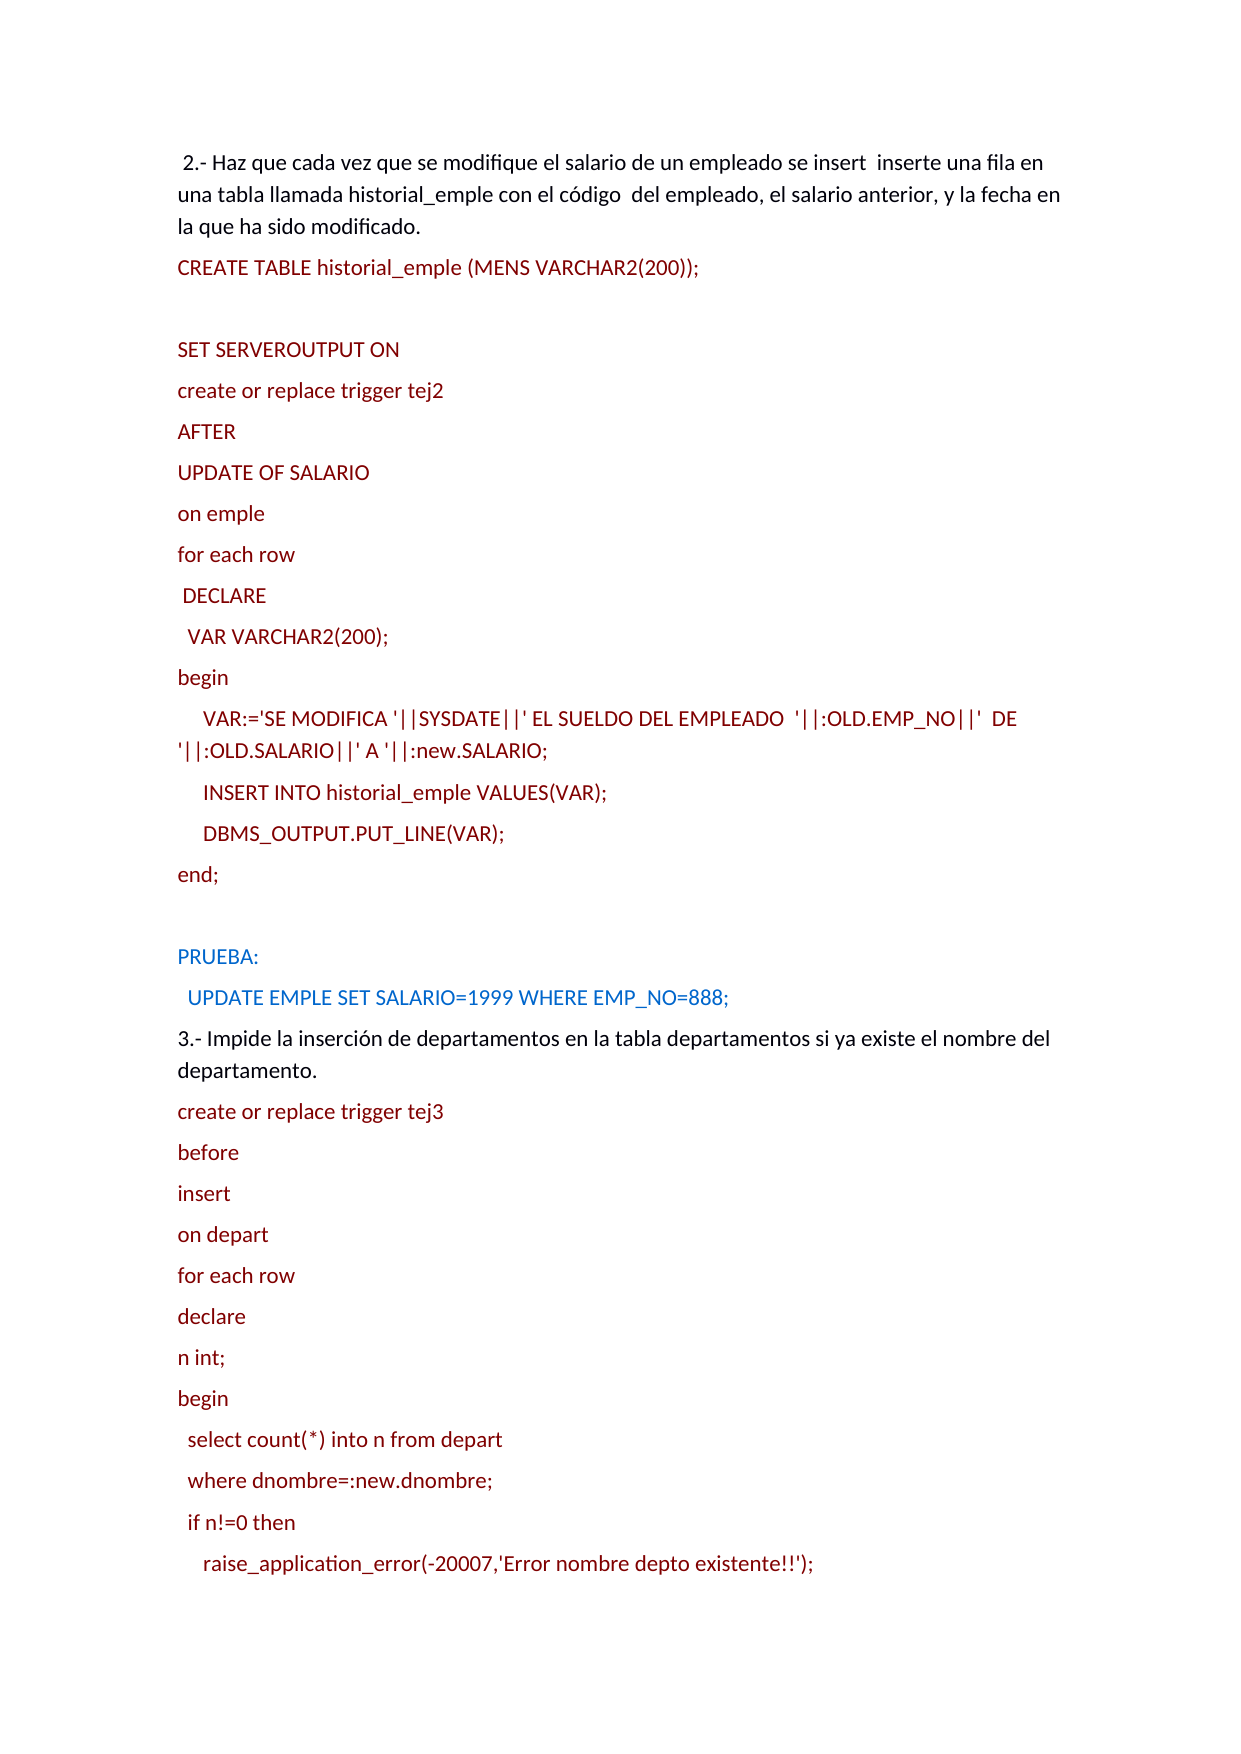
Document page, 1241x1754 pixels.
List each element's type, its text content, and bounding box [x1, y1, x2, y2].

text insert [177, 1179, 1063, 1207]
text VAR:='SE MODIFICA '||SYSDATE||' EL SUELDO DEL EMPLEADO '||:OLD.EMP_NO||' DE '||:OLD.SALARIO||' A '||:new.SALARIO; [177, 704, 1063, 765]
text if n!=0 then [177, 1508, 1063, 1536]
text before [177, 1138, 1063, 1166]
text n int; [177, 1343, 1063, 1371]
text end; [177, 860, 1063, 888]
text SET SERVEROUTPUT ON [177, 335, 1063, 363]
text CREATE TABLE historial_emple (MENS VARCHAR2(200)); [177, 253, 1063, 281]
text where dnombre=:new.dnombre; [177, 1467, 1063, 1494]
text declare [177, 1302, 1063, 1330]
text begin [177, 663, 1063, 691]
text 3.- Impide la inserción de departamentos en la tabla departamentos si ya existe el nombre del departamento. [177, 1024, 1063, 1084]
text DBMS_OUTPUT.PUT_LINE(VAR); [177, 819, 1063, 847]
text on emple [177, 499, 1063, 527]
text INSERT INTO historial_emple VALUES(VAR); [177, 778, 1063, 806]
text create or replace trigger tej3 [177, 1097, 1063, 1125]
text for each row [177, 540, 1063, 568]
text UPDATE EMPLE SET SALARIO=1999 WHERE EMP_NO=888; [177, 983, 1063, 1011]
text DECLARE [177, 581, 1063, 609]
text VAR VARCHAR2(200); [177, 622, 1063, 650]
text select count(*) into n from depart [177, 1426, 1063, 1453]
text create or replace trigger tej2 [177, 376, 1063, 404]
text UPDATE OF SALARIO [177, 458, 1063, 486]
text PRUEBA: [177, 942, 1063, 970]
text for each row [177, 1261, 1063, 1289]
text raise_application_error(-20007,'Error nombre depto existente!!'); [177, 1549, 1063, 1577]
text on depart [177, 1220, 1063, 1248]
text 2.- Haz que cada vez que se modifique el salario de un empleado se insert inserte una fila en una tabla llamada historial_emple con el código del empleado, el salario anterior, y la fecha en la que ha sido modificado. [177, 148, 1063, 240]
text begin [177, 1384, 1063, 1412]
text AFTER [177, 417, 1063, 445]
